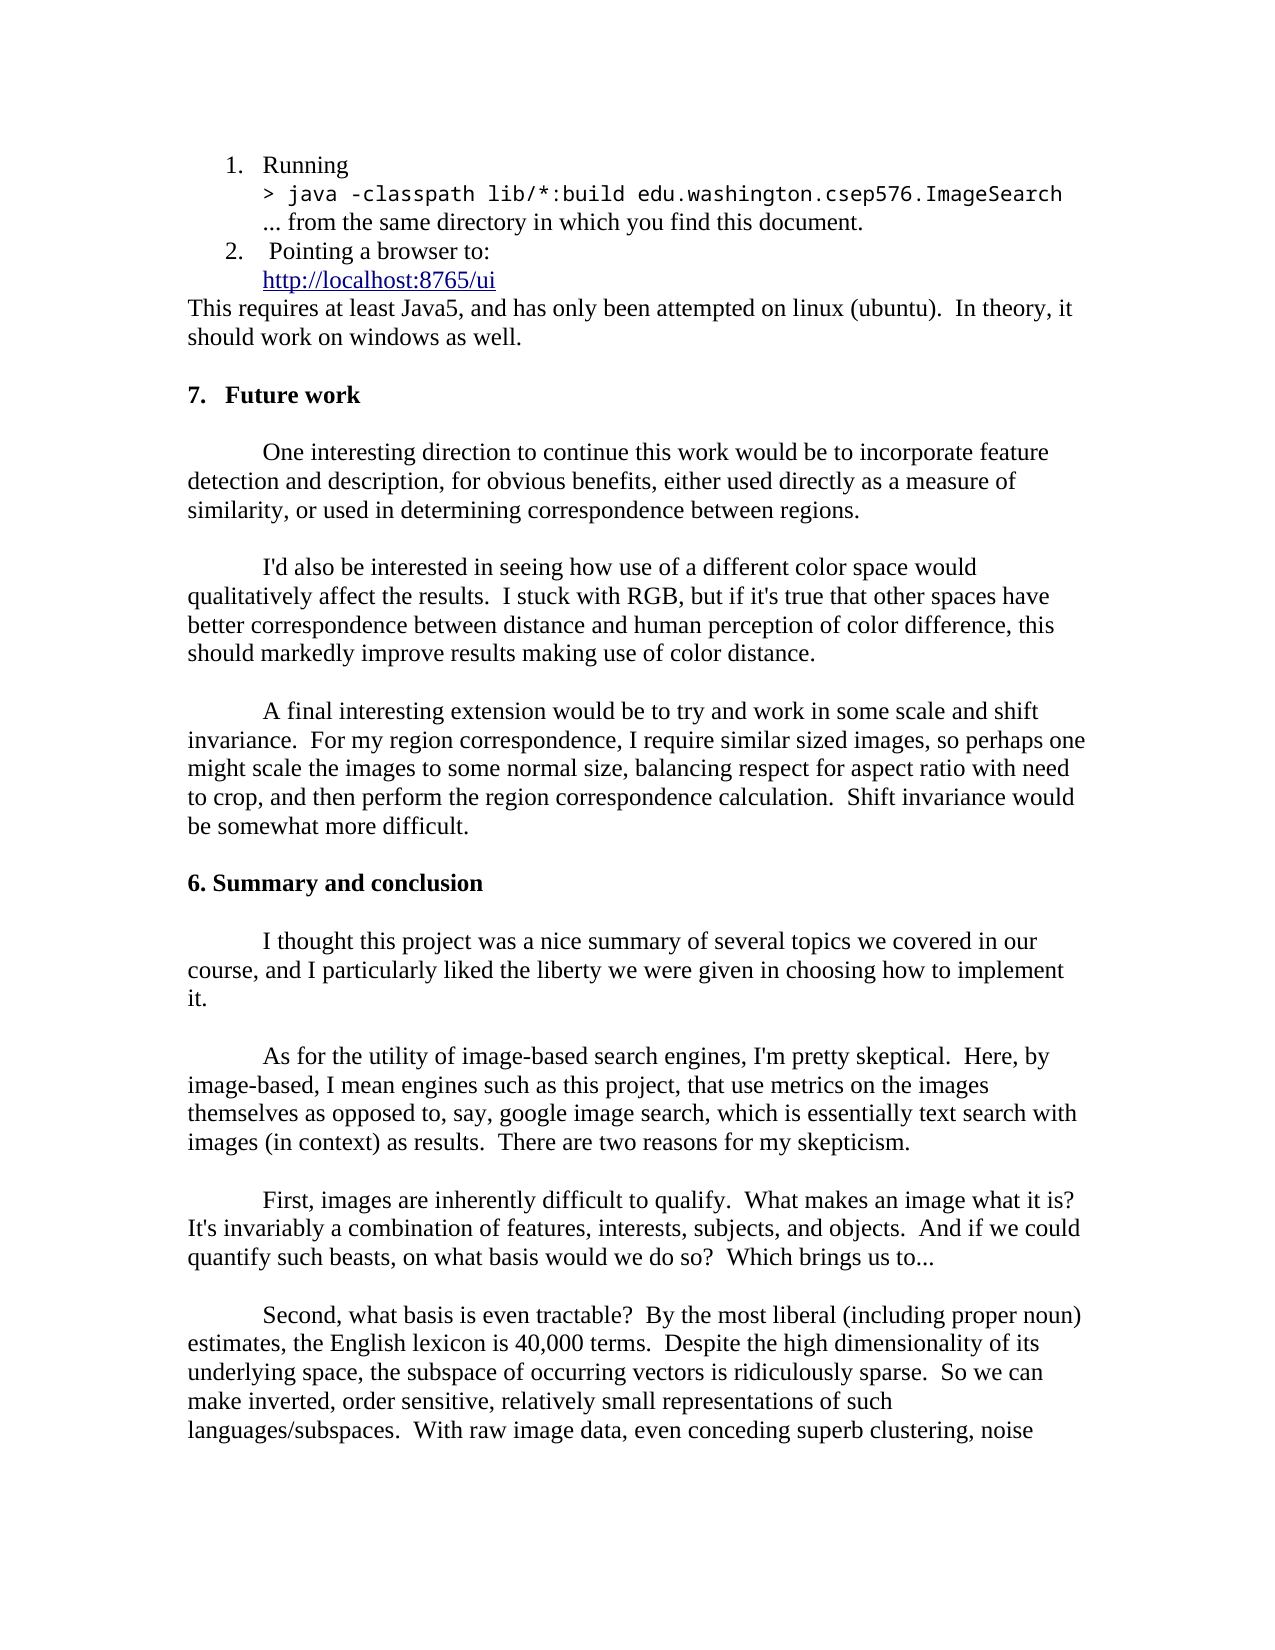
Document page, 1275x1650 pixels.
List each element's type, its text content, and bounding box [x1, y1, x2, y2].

text First, images are inherently difficult to qualify. What makes an image what it is? It's invariably a combination of features, interests, subjects, and objects. And if we could quantify such beasts, on what basis would we do so? Which brings us to... [187, 1185, 1087, 1271]
list Running [225, 150, 1087, 179]
list > java -classpath lib/*:build edu.washington.csep576.ImageSearch ... from the same directory in which you find this document. [225, 179, 1087, 236]
text A final interesting extension would be to try and work in some scale and shift invariance. For my region correspondence, I require similar sized images, so perhaps one might scale the images to some normal size, balancing respect for aspect ratio with need to crop, and then perform the region correspondence calculation. Shift invariance would be somewhat more difficult. [187, 696, 1087, 840]
text As for the utility of image-based search engines, I'm pretty skeptical. Here, by image-based, I mean engines such as this project, that use metrics on the images themselves as opposed to, say, google image search, which is essentially text search with images (in context) as results. There are two reasons for my skepticism. [187, 1041, 1087, 1156]
text Second, what basis is even tractable? By the most liberal (including proper noun) estimates, the English lexicon is 40,000 terms. Despite the high dimensionality of its underlying space, the subspace of occurring vectors is ridiculously sparse. So we can make inverted, order sensitive, relatively small representations of such languages/subspaces. With raw image data, even conceding superb clustering, noise [187, 1300, 1087, 1443]
text One interesting direction to continue this work would be to incorporate feature detection and description, for obvious benefits, either used directly as a measure of similarity, or used in determining correspondence between regions. [187, 437, 1087, 523]
text I thought this project was a nice summary of several topics we covered in our course, and I particularly liked the liberty we were given in choosing how to implement it. [187, 926, 1087, 1012]
text I'd also be interested in seeing how use of a different color space would qualitatively affect the results. I stuck with RGB, but if it's true that other spaces have better correspondence between distance and human perception of color difference, this should markedly improve results making use of color distance. [187, 552, 1087, 667]
text 6. Summary and conclusion [187, 868, 1087, 897]
list Pointing a browser to: http://localhost:8765/ui [225, 236, 1087, 293]
text This requires at least Java5, and has only been attempted on linux (ubuntu). In theory, it should work on windows as well. [187, 293, 1087, 351]
list Future work [187, 380, 1087, 408]
